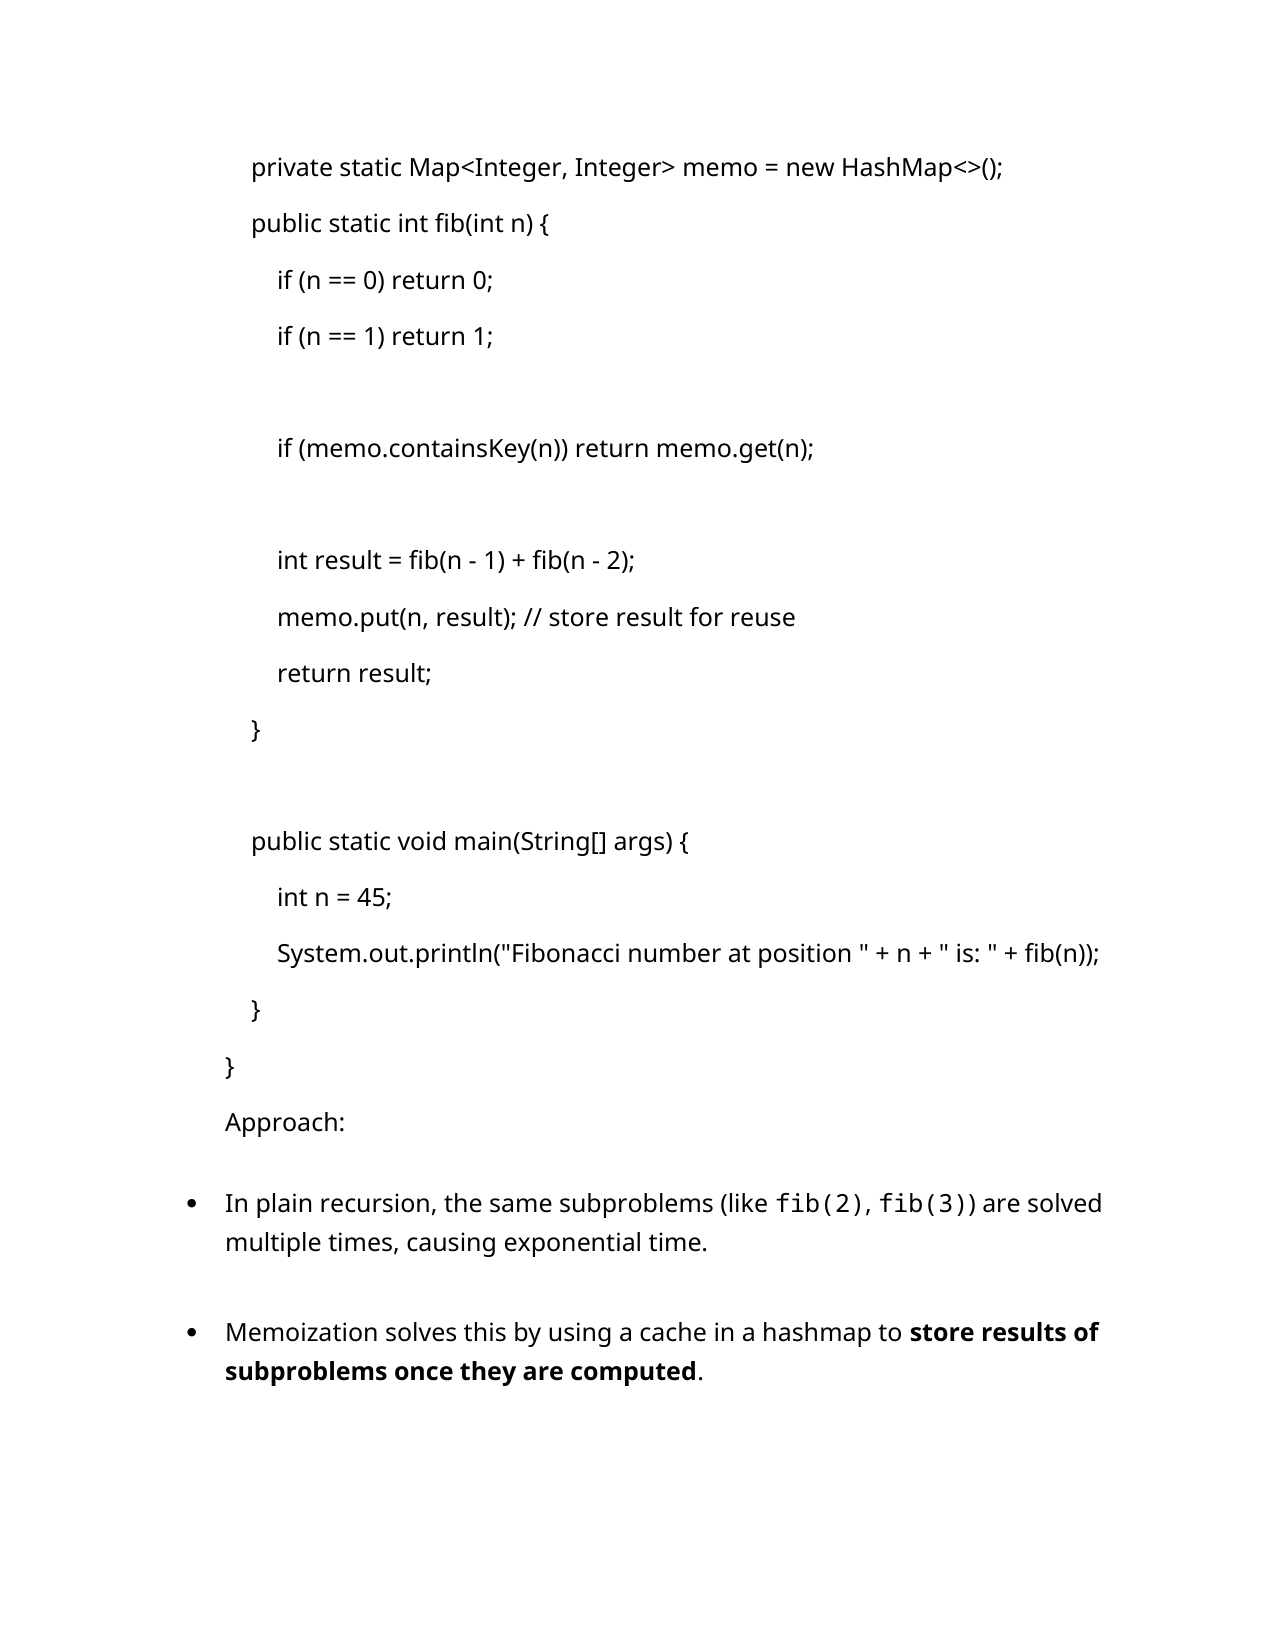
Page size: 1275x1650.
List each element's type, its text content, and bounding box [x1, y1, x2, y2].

text if (memo.containsKey(n)) return memo.get(n); [225, 431, 1125, 465]
text } [225, 992, 1125, 1026]
list In plain recursion, the same subproblems (like fib(2), fib(3)) are solved multiple times, causing exponential time. [187, 1186, 1125, 1259]
text int n = 45; [225, 880, 1125, 914]
text int result = fib(n - 1) + fib(n - 2); [225, 543, 1125, 577]
list Memoization solves this by using a cache in a hashmap to store results of subproblems once they are computed. [187, 1314, 1125, 1388]
text public static void main(String[] args) { [225, 824, 1125, 858]
text } [225, 1048, 1125, 1082]
text System.out.println("Fibonacci number at position " + n + " is: " + fib(n)); [225, 936, 1125, 970]
text if (n == 0) return 0; [225, 262, 1125, 296]
text public static int fib(int n) { [225, 206, 1125, 240]
text } [225, 711, 1125, 746]
text if (n == 1) return 1; [225, 318, 1125, 352]
text memo.put(n, result); // store result for reuse [225, 599, 1125, 633]
text Approach: [225, 1104, 1125, 1138]
text private static Map<Integer, Integer> memo = new HashMap<>(); [225, 150, 1125, 184]
text return result; [225, 655, 1125, 689]
